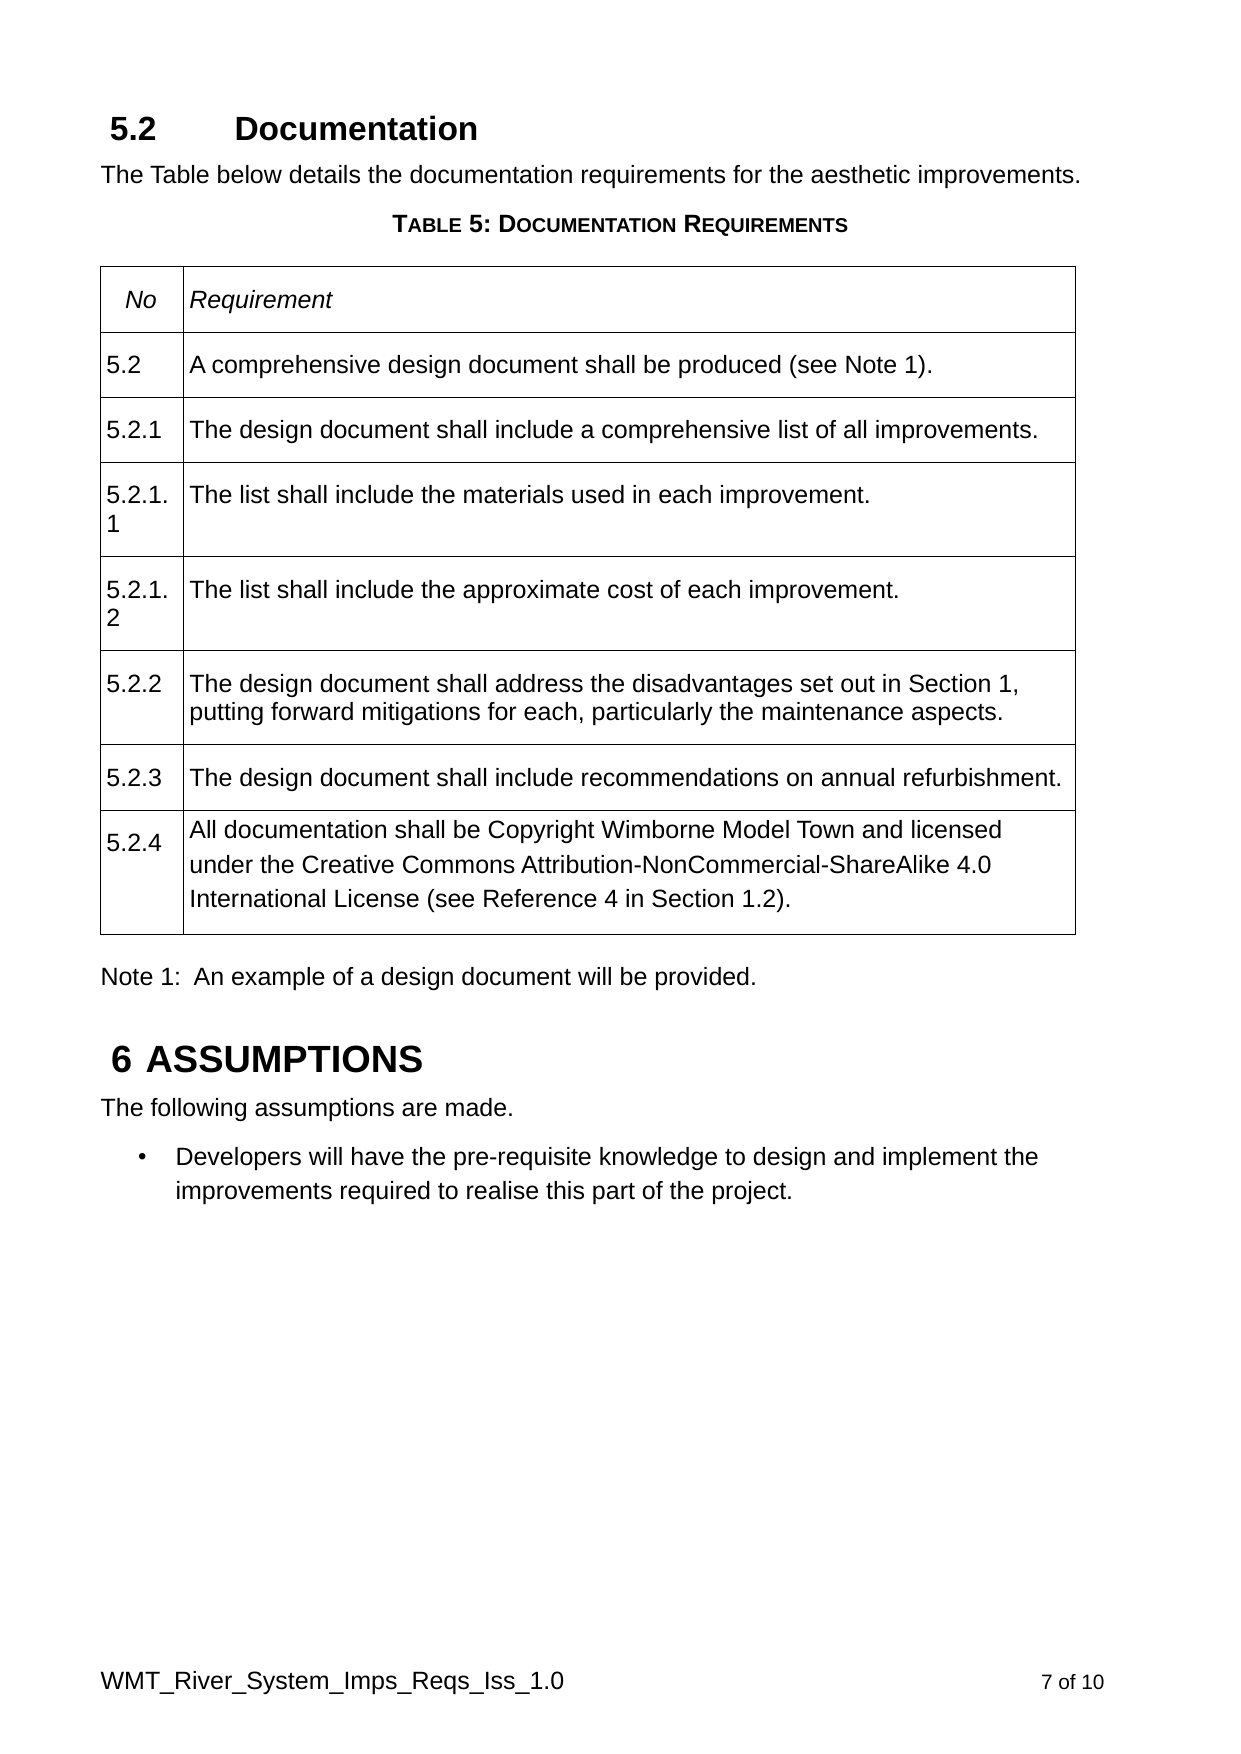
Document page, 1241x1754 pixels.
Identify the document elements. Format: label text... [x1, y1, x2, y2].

table_cell 5.2.1 [101, 398, 183, 462]
table_cell 5.2.2 [101, 651, 183, 744]
text The Table below details the documentation requirements for the aesthetic improvements. [100, 160, 1140, 188]
table_cell A comprehensive design document shall be produced (see Note 1). [184, 333, 1075, 397]
table_cell The design document shall include a comprehensive list of all improvements. [184, 398, 1075, 462]
table_header Requirement [184, 267, 1075, 332]
table_cell All documentation shall be Copyright Wimborne Model Town and licensed under the Creative Commons Attribution-NonCommercial-ShareAlike 4.0 International License (see Reference 4 in Section 1.2). [184, 811, 1075, 933]
table_cell 5.2.1.2 [101, 557, 183, 650]
table_cell 5.2.4 [101, 811, 183, 933]
text Note 1: An example of a design document will be provided. [100, 962, 1140, 991]
table_cell 5.2.3 [101, 745, 183, 810]
subtitle ASSUMPTIONS [100, 1036, 1140, 1080]
table_cell The list shall include the approximate cost of each improvement. [184, 557, 1075, 650]
list Developers will have the pre-requisite knowledge to design and implement the improvements required to realise this part of the project. [138, 1142, 1140, 1205]
table_cell The list shall include the materials used in each improvement. [184, 463, 1075, 556]
table_cell The design document shall include recommendations on annual refurbishment. [184, 745, 1075, 810]
subtitle Documentation [100, 108, 1140, 147]
table_cell 5.2.1.1 [101, 463, 183, 556]
table_header No [101, 267, 183, 332]
table_cell The design document shall address the disadvantages set out in Section 1, putting forward mitigations for each, particularly the maintenance aspects. [184, 651, 1075, 744]
subtitle Table 5: Documentation Requirements [100, 209, 1140, 237]
table_cell 5.2 [101, 333, 183, 397]
text The following assumptions are made. [100, 1093, 1140, 1121]
